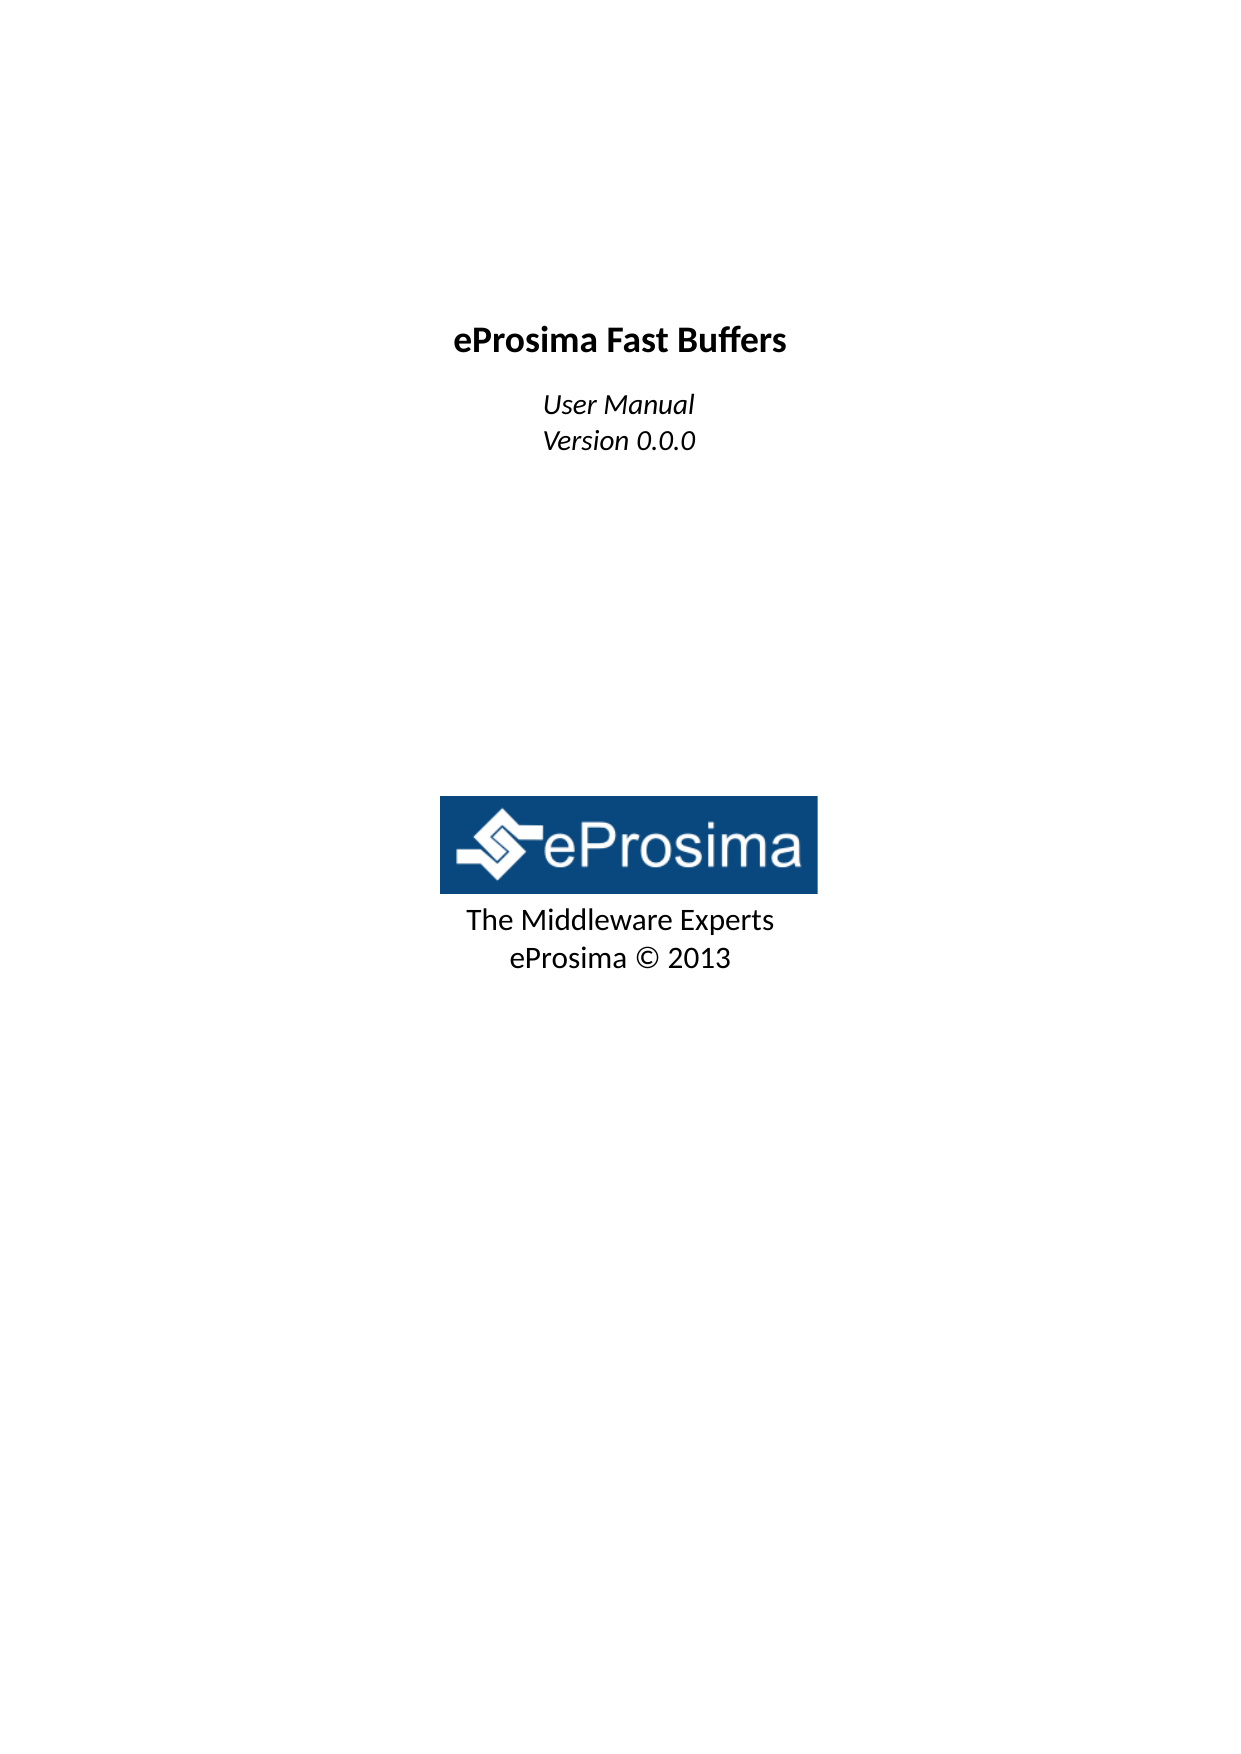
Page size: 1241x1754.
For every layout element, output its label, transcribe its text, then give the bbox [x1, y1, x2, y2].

picture [440, 796, 818, 894]
subtitle User Manual Version 0.0.0 [118, 386, 1122, 458]
text The Middleware Experts eProsima © 2013 [118, 900, 1122, 977]
title eProsima Fast Buffers [118, 316, 1122, 361]
